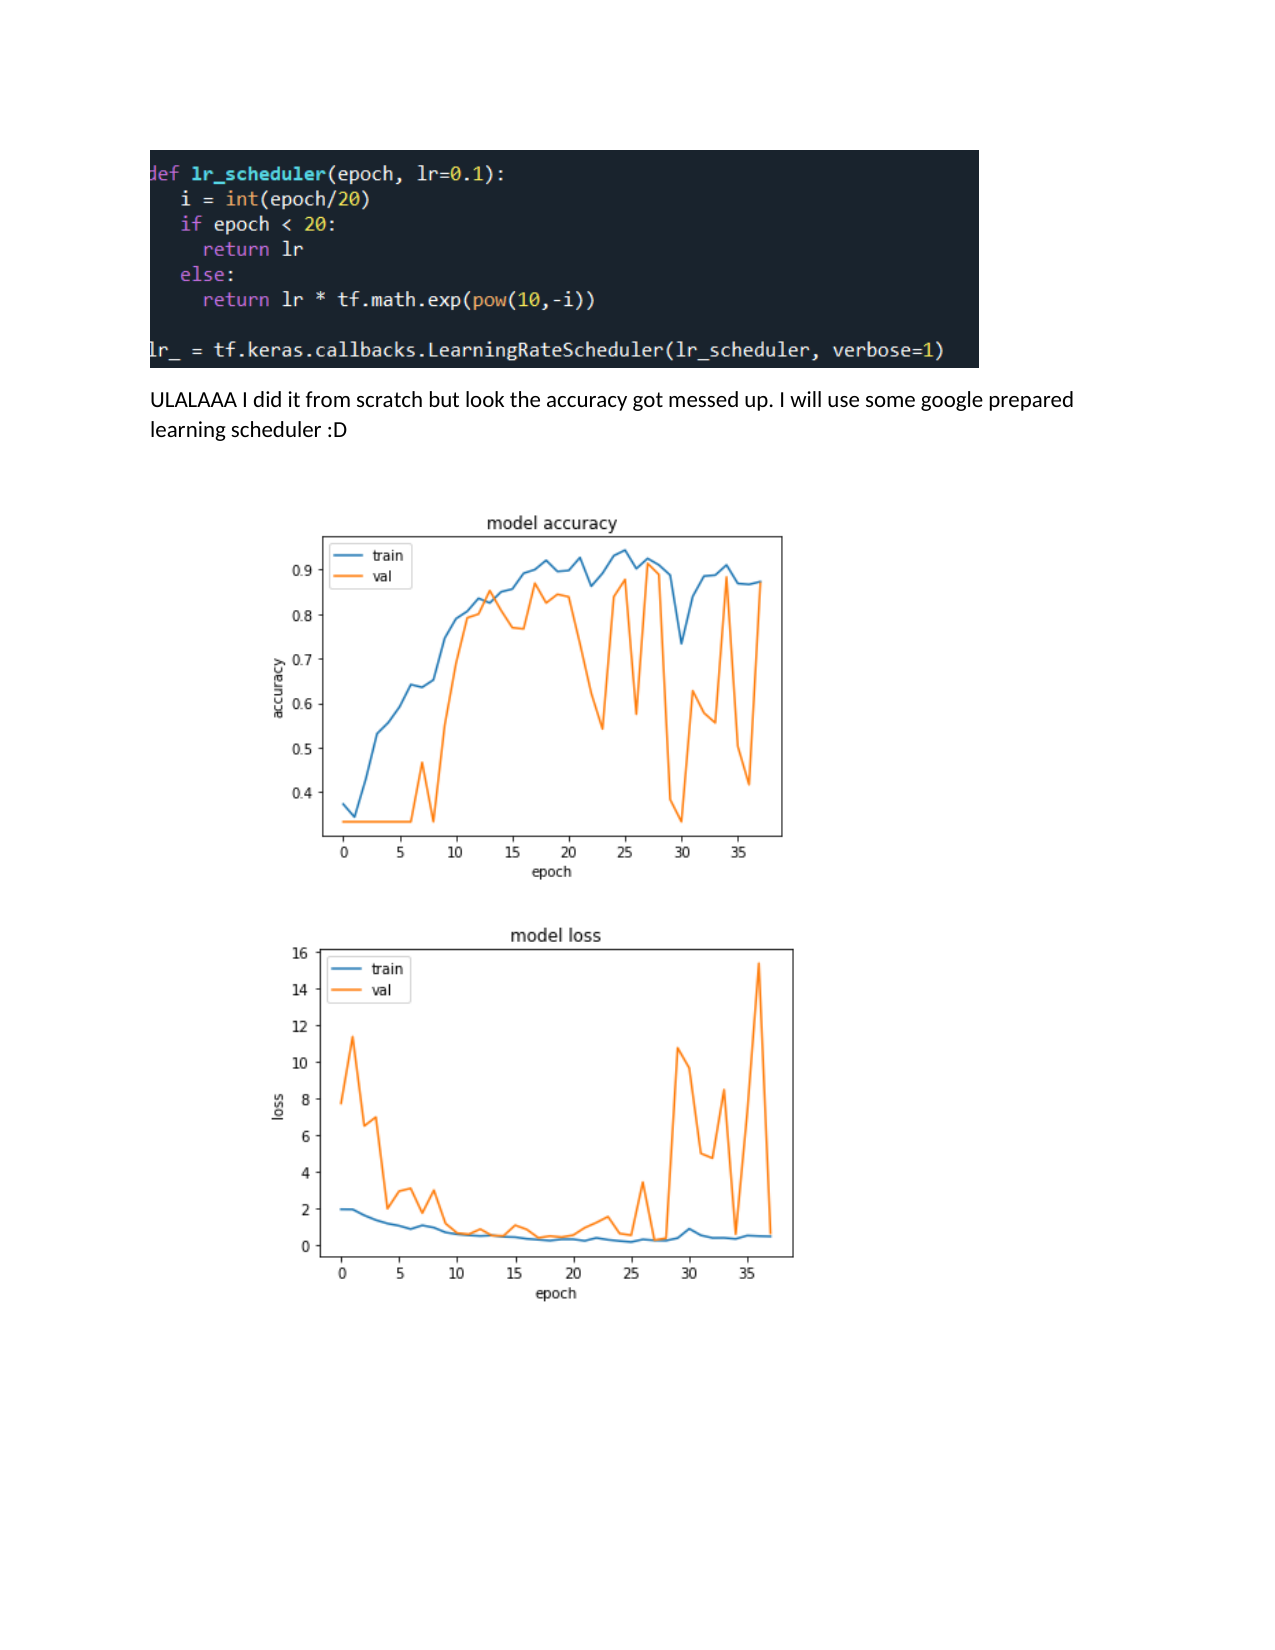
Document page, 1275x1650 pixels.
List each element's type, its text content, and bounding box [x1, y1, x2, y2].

text ULALAAA I did it from scratch but look the accuracy got messed up. I will use some google prepared learning scheduler :D [150, 386, 1125, 443]
